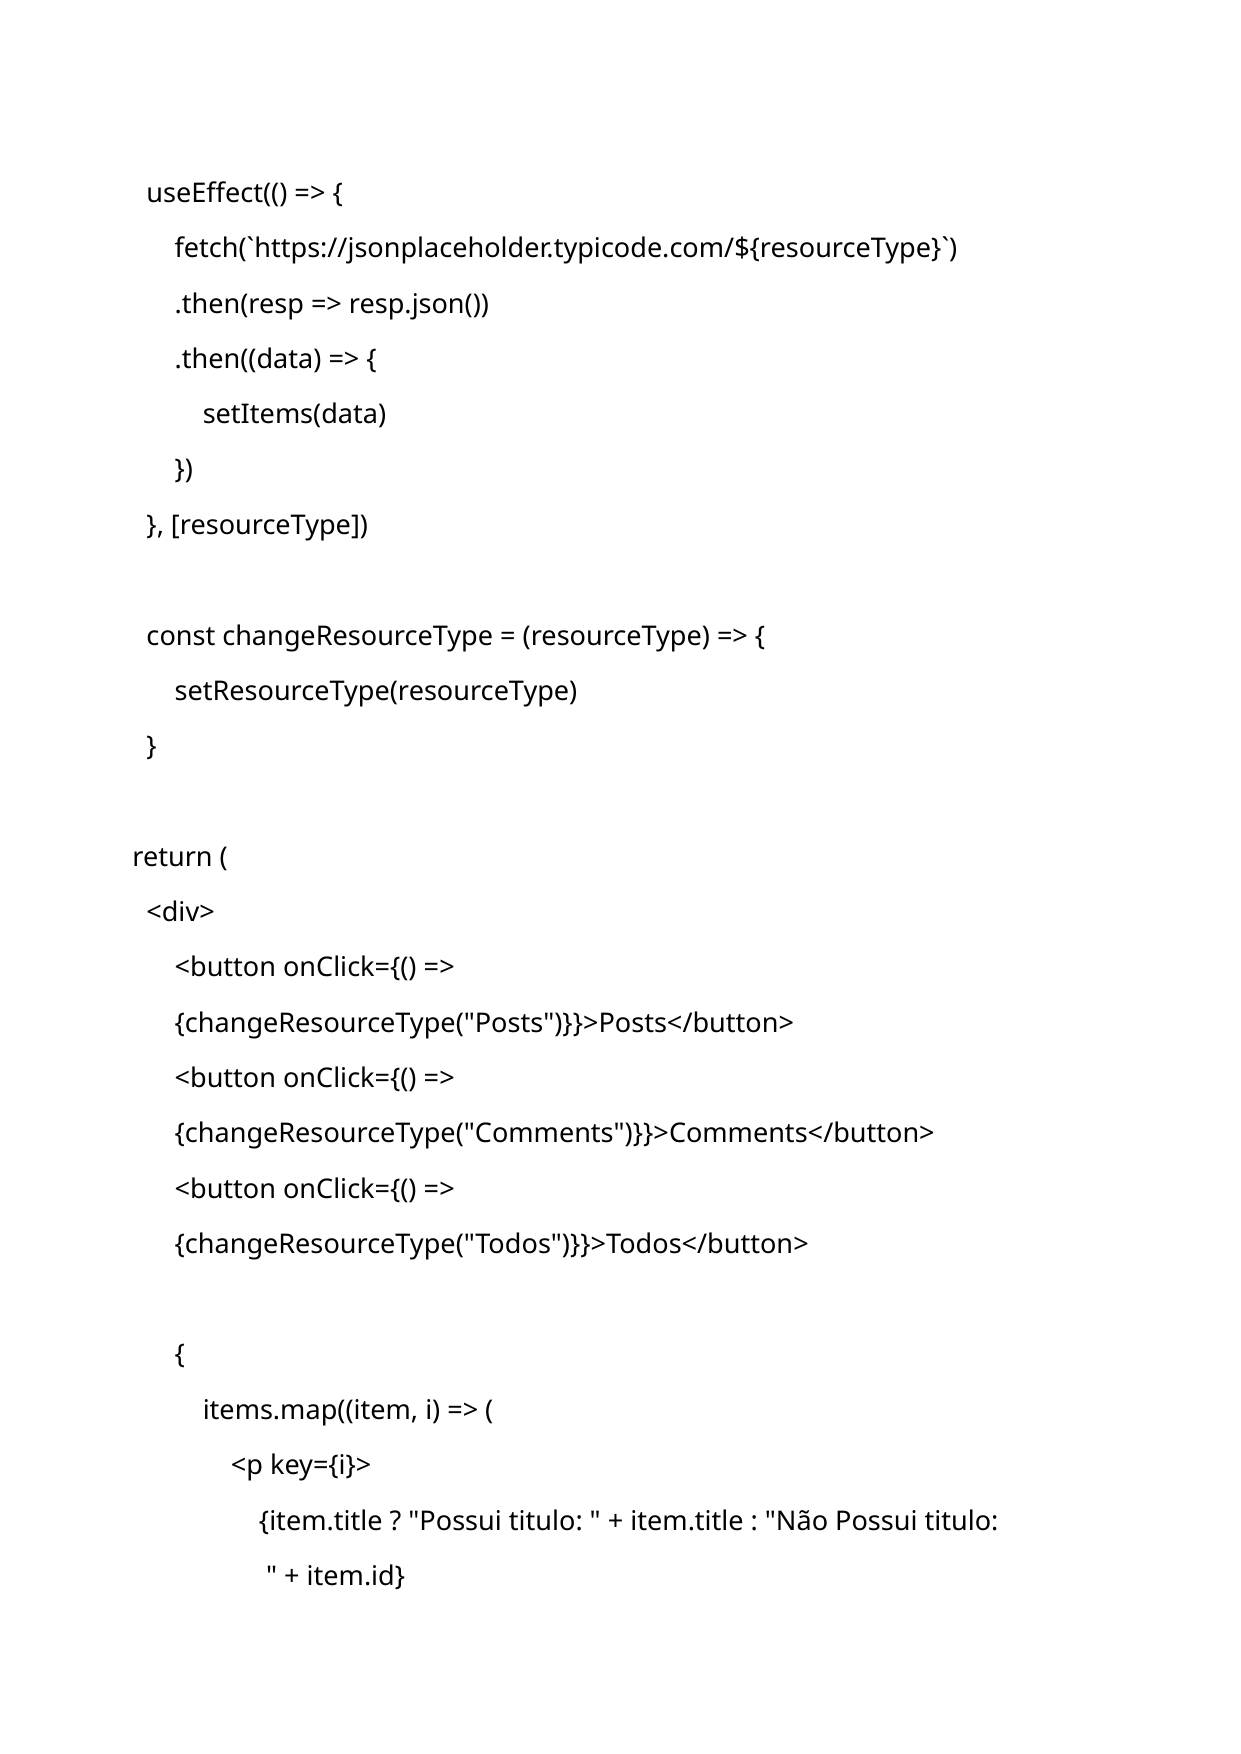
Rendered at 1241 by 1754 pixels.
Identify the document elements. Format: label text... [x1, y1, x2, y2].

text {changeResourceType("Todos")}}>Todos</button> [118, 1224, 1122, 1261]
text .then((data) => { [118, 339, 1122, 376]
text <button onClick={() => [118, 948, 1122, 985]
text .then(resp => resp.json()) [118, 284, 1122, 321]
text useEffect(() => { [118, 173, 1122, 210]
text }, [resourceType]) [118, 505, 1122, 542]
text items.map((item, i) => ( [118, 1390, 1122, 1427]
text { [118, 1335, 1122, 1372]
text } [118, 727, 1122, 763]
text <div> [118, 892, 1122, 929]
text {item.title ? "Possui titulo: " + item.title : "Não Possui titulo: [118, 1501, 1122, 1538]
text fetch(`https://jsonplaceholder.typicode.com/${resourceType}`) [118, 229, 1122, 266]
text <p key={i}> [118, 1446, 1122, 1482]
text <button onClick={() => [118, 1058, 1122, 1095]
text setItems(data) [118, 395, 1122, 432]
text return ( [118, 837, 1122, 874]
text const changeResourceType = (resourceType) => { [118, 616, 1122, 653]
text {changeResourceType("Comments")}}>Comments</button> [118, 1114, 1122, 1151]
text setResourceType(resourceType) [118, 671, 1122, 708]
text " + item.id} [118, 1556, 1122, 1593]
text }) [118, 450, 1122, 487]
text {changeResourceType("Posts")}}>Posts</button> [118, 1003, 1122, 1040]
text <button onClick={() => [118, 1169, 1122, 1206]
